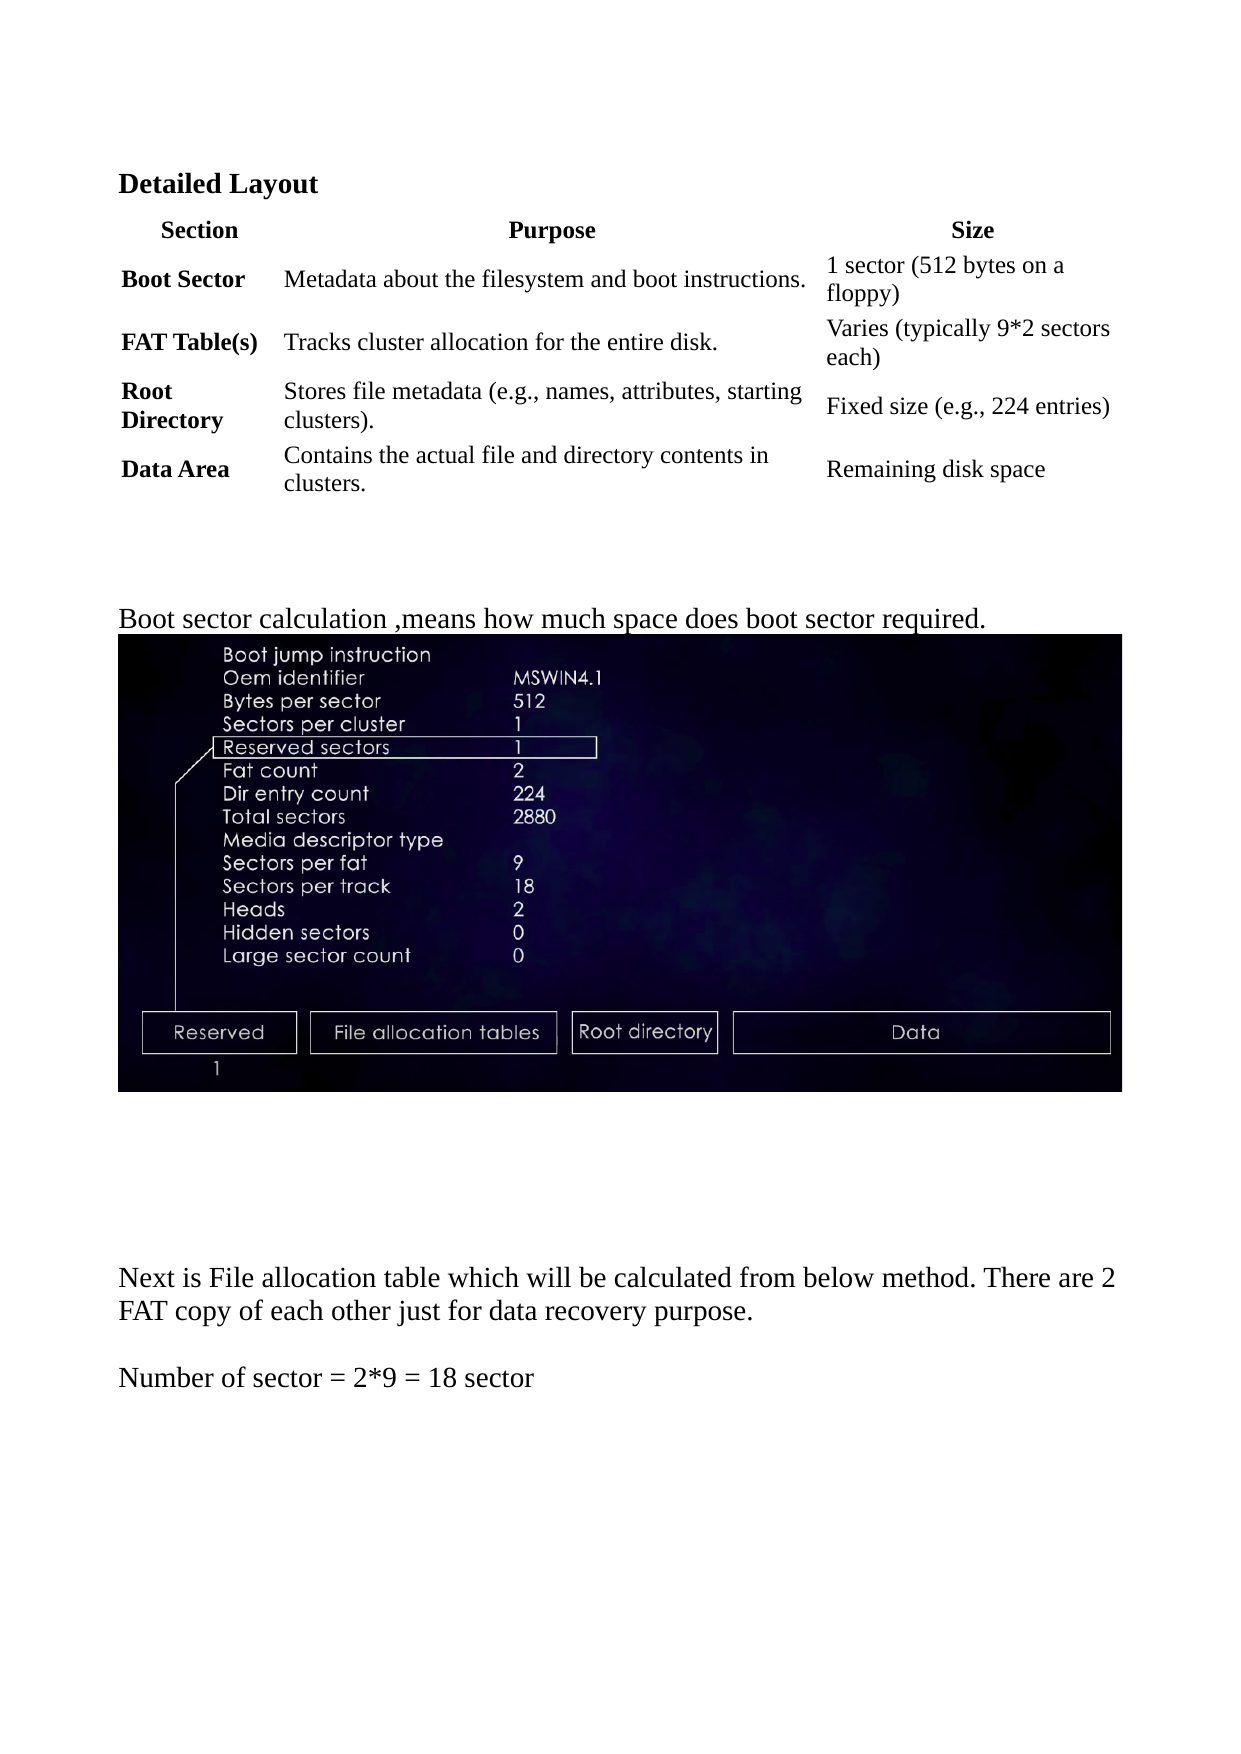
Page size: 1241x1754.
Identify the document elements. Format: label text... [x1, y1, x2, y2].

table_cell Root Directory [118, 374, 281, 437]
table_cell FAT Table(s) [118, 310, 281, 373]
text Boot sector calculation ,means how much space does boot sector required. [118, 601, 1122, 634]
subtitle Detailed Layout [118, 166, 1122, 200]
table_cell 1 sector (512 bytes on a floppy) [823, 247, 1122, 310]
table_cell Stores file metadata (e.g., names, attributes, starting clusters). [281, 374, 823, 437]
table_cell Data Area [118, 437, 281, 500]
table_header Size [823, 212, 1122, 247]
text Number of sector = 2*9 = 18 sector [118, 1360, 1122, 1394]
table_cell Tracks cluster allocation for the entire disk. [281, 310, 823, 373]
table_header Section [118, 212, 281, 247]
table_cell Remaining disk space [823, 437, 1122, 500]
table_cell Contains the actual file and directory contents in clusters. [281, 437, 823, 500]
text Next is File allocation table which will be calculated from below method. There are 2 FAT copy of each other just for data recovery purpose. [118, 1260, 1122, 1327]
picture [118, 634, 1123, 1092]
table_cell Varies (typically 9*2 sectors each) [823, 310, 1122, 373]
table_cell Metadata about the filesystem and boot instructions. [281, 247, 823, 310]
table_cell Boot Sector [118, 247, 281, 310]
table_cell Fixed size (e.g., 224 entries) [823, 374, 1122, 437]
table_header Purpose [281, 212, 823, 247]
